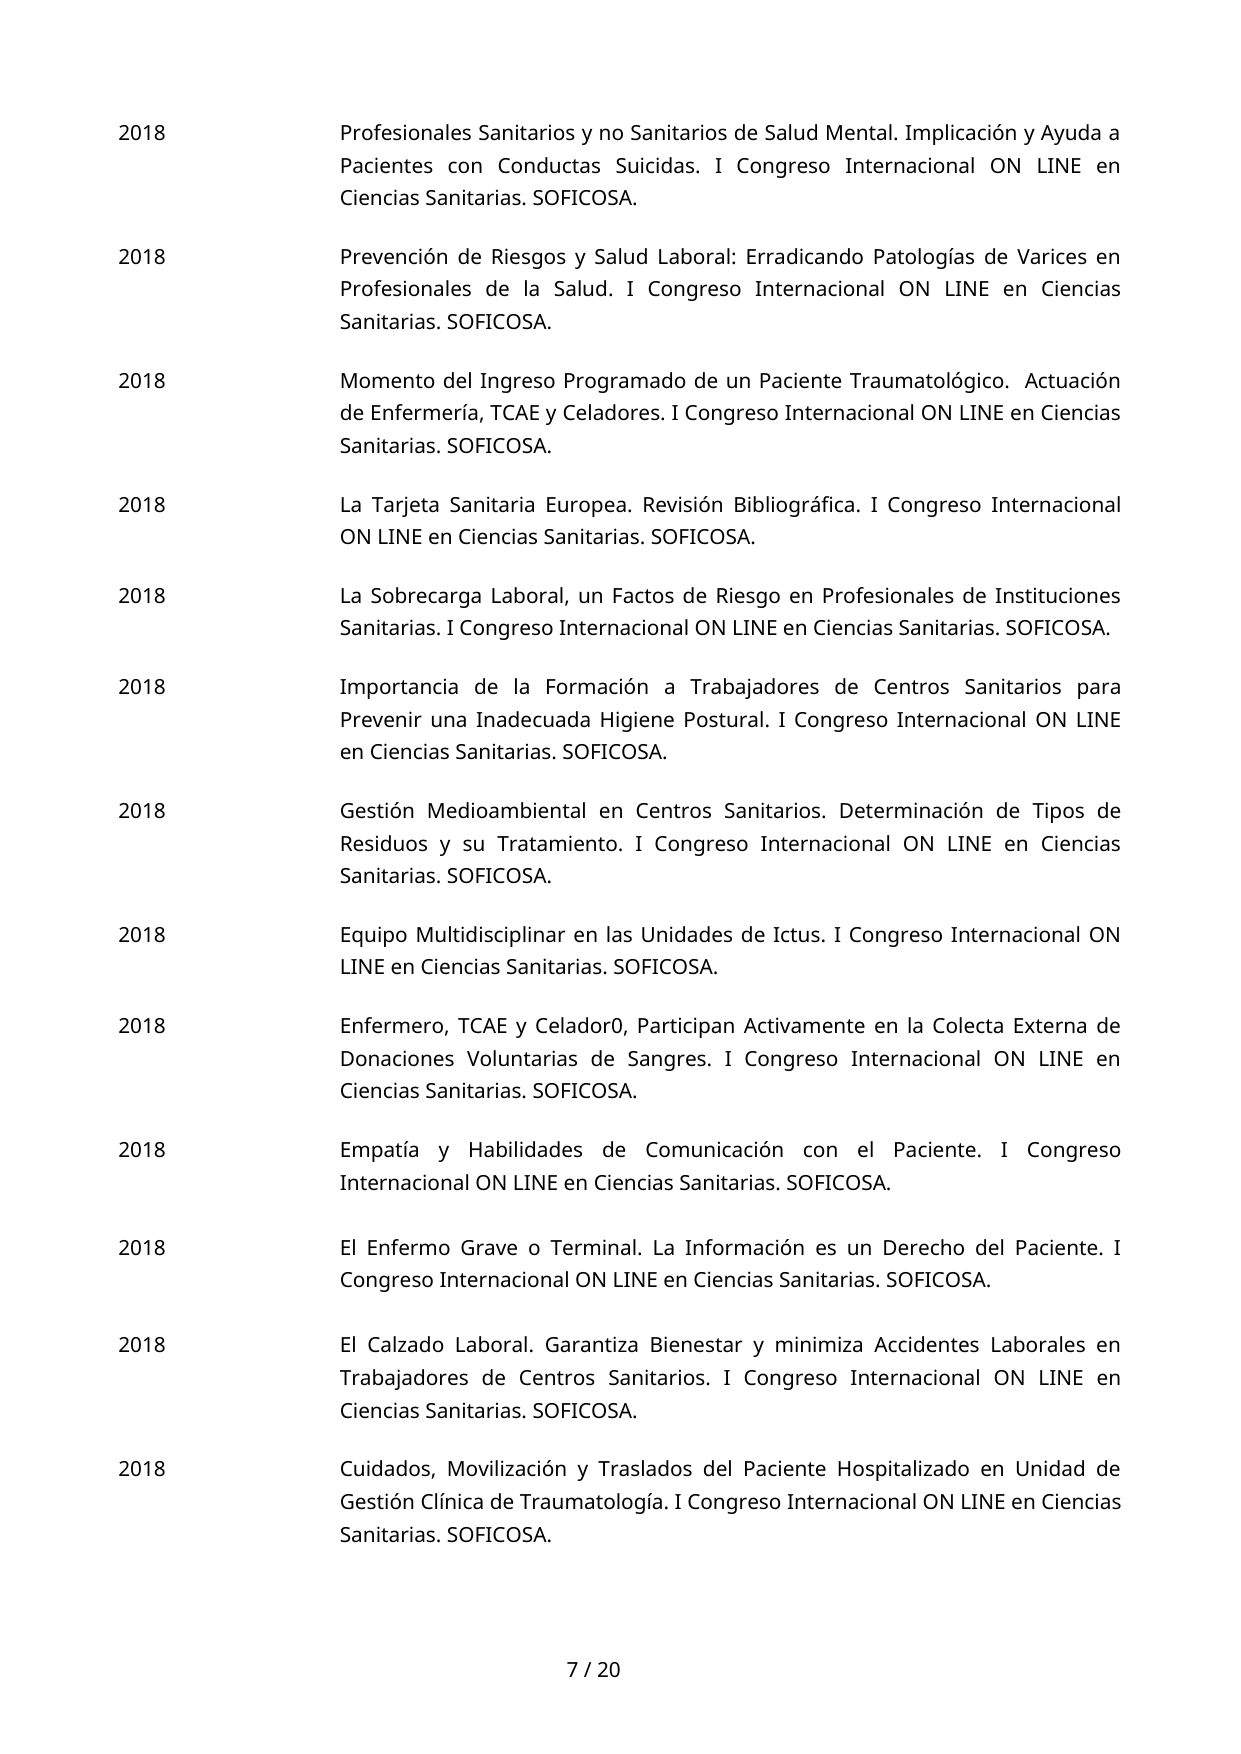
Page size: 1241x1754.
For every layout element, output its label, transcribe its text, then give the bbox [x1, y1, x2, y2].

text 2018 Momento del Ingreso Programado de un Paciente Traumatológico. Actuación de Enfermería, TCAE y Celadores. I Congreso Internacional ON LINE en Ciencias Sanitarias. SOFICOSA. [118, 366, 1122, 459]
text 2018 Prevención de Riesgos y Salud Laboral: Erradicando Patologías de Varices en Profesionales de la Salud. I Congreso Internacional ON LINE en Ciencias Sanitarias. SOFICOSA. [118, 242, 1122, 336]
text 2018 El Calzado Laboral. Garantiza Bienestar y minimiza Accidentes Laborales en Trabajadores de Centros Sanitarios. I Congreso Internacional ON LINE en Ciencias Sanitarias. SOFICOSA. [118, 1331, 1122, 1424]
text 2018 Profesionales Sanitarios y no Sanitarios de Salud Mental. Implicación y Ayuda a Pacientes con Conductas Suicidas. I Congreso Internacional ON LINE en Ciencias Sanitarias. SOFICOSA. [118, 118, 1122, 212]
text 2018 Empatía y Habilidades de Comunicación con el Paciente. I Congreso Internacional ON LINE en Ciencias Sanitarias. SOFICOSA. [118, 1135, 1122, 1196]
text 2018 Equipo Multidisciplinar en las Unidades de Ictus. I Congreso Internacional ON LINE en Ciencias Sanitarias. SOFICOSA. [118, 920, 1122, 981]
text 2018 Importancia de la Formación a Trabajadores de Centros Sanitarios para Prevenir una Inadecuada Higiene Postural. I Congreso Internacional ON LINE en Ciencias Sanitarias. SOFICOSA. [118, 672, 1122, 766]
text 2018 Enfermero, TCAE y Celador0, Participan Activamente en la Colecta Externa de Donaciones Voluntarias de Sangres. I Congreso Internacional ON LINE en Ciencias Sanitarias. SOFICOSA. [118, 1011, 1122, 1105]
text 2018 Cuidados, Movilización y Traslados del Paciente Hospitalizado en Unidad de Gestión Clínica de Traumatología. I Congreso Internacional ON LINE en Ciencias Sanitarias. SOFICOSA. [118, 1454, 1122, 1548]
text 2018 El Enfermo Grave o Terminal. La Información es un Derecho del Paciente. I Congreso Internacional ON LINE en Ciencias Sanitarias. SOFICOSA. [118, 1233, 1122, 1294]
text 2018 La Sobrecarga Laboral, un Factos de Riesgo en Profesionales de Instituciones Sanitarias. I Congreso Internacional ON LINE en Ciencias Sanitarias. SOFICOSA. [118, 581, 1122, 642]
text 2018 La Tarjeta Sanitaria Europea. Revisión Bibliográfica. I Congreso Internacional ON LINE en Ciencias Sanitarias. SOFICOSA. [118, 490, 1122, 551]
text 2018 Gestión Medioambiental en Centros Sanitarios. Determinación de Tipos de Residuos y su Tratamiento. I Congreso Internacional ON LINE en Ciencias Sanitarias. SOFICOSA. [118, 796, 1122, 890]
